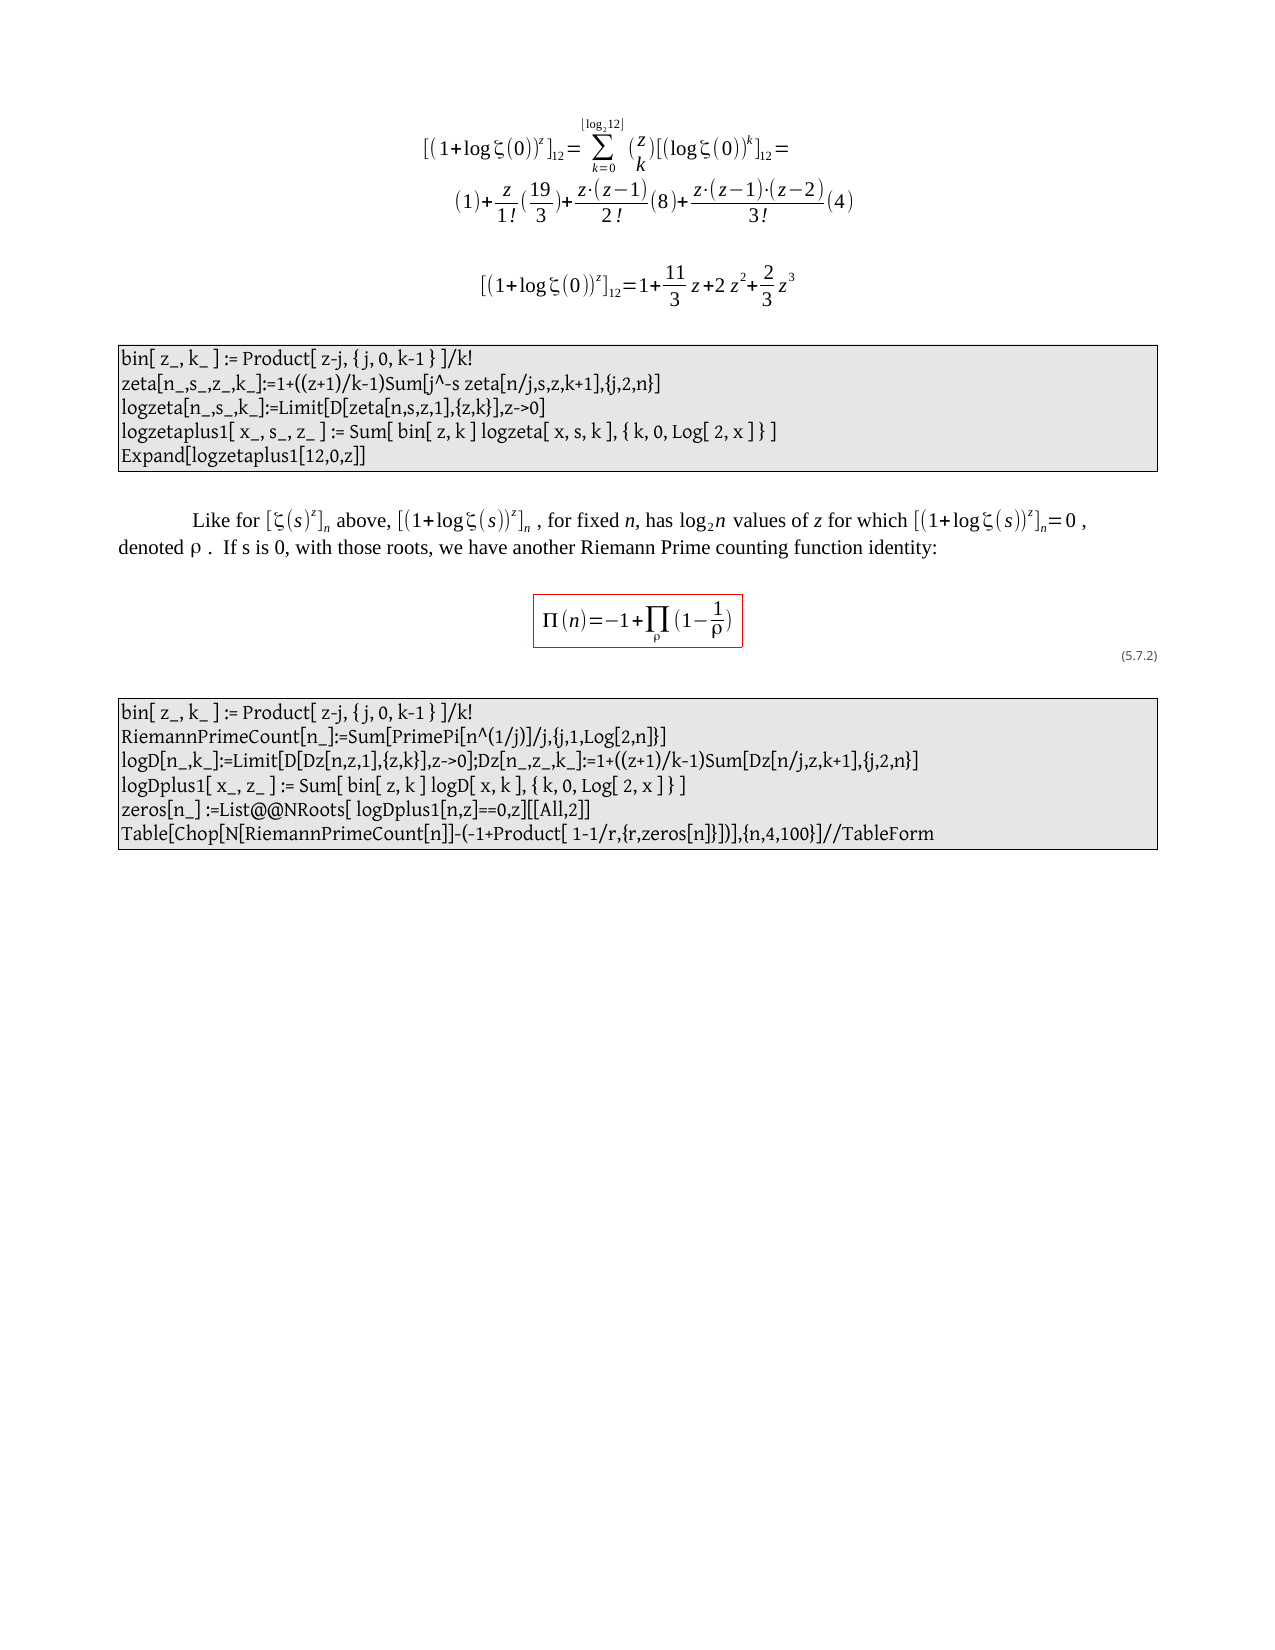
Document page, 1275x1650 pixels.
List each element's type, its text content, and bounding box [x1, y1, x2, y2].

text (5.7.2) [118, 647, 1157, 664]
text bin[ z_, k_ ] := Product[ z-j, { j, 0, k-1 } ]/k! [119, 699, 1157, 722]
text zeros[n_] :=List@@NRoots[ logDplus1[n,z]==0,z][[All,2]] [591, 795, 1157, 819]
text Like forabove,, for fixed n, hasvalues of z for which, denoted. If s is 0, with those roots, we have another Riemann Prime counting function identity: [118, 506, 1157, 559]
text Table[Chop[N[RiemannPrimeCount[n]]-(-1+Product[ 1-1/r,{r,zeros[n]}])],{n,4,100}]//TableForm [119, 819, 1157, 849]
text logD[n_,k_]:=Limit[D[Dz[n,z,1],{z,k}],z->0];Dz[n_,z_,k_]:=1+((z+1)/k-1)Sum[Dz[n/j,z,k+1],{j,2,n}] [667, 747, 1157, 771]
text logzeta[n_,s_,k_]:=Limit[D[zeta[n,s,z,1],{z,k}],z->0] [546, 393, 1157, 417]
text bin[ z_, k_ ] := Product[ z-j, { j, 0, k-1 } ]/k! [119, 346, 1157, 369]
text Expand[logzetaplus1[12,0,z]] [119, 441, 1157, 471]
text zeta[n_,s_,z_,k_]:=1+((z+1)/k-1)Sum[j^-s zeta[n/j,s,z,k+1],{j,2,n}] [473, 369, 1157, 393]
text logzetaplus1[ x_, s_, z_ ] := Sum[ bin[ z, k ] logzeta[ x, s, k ], { k, 0, Log[ 2, x ] } ] [546, 417, 1157, 441]
text RiemannPrimeCount[n_]:=Sum[PrimePi[n^(1/j)]/j,{j,1,Log[2,n]}] [473, 722, 1157, 747]
text logDplus1[ x_, z_ ] := Sum[ bin[ z, k ] logD[ x, k ], { k, 0, Log[ 2, x ] } ] [687, 771, 1157, 795]
